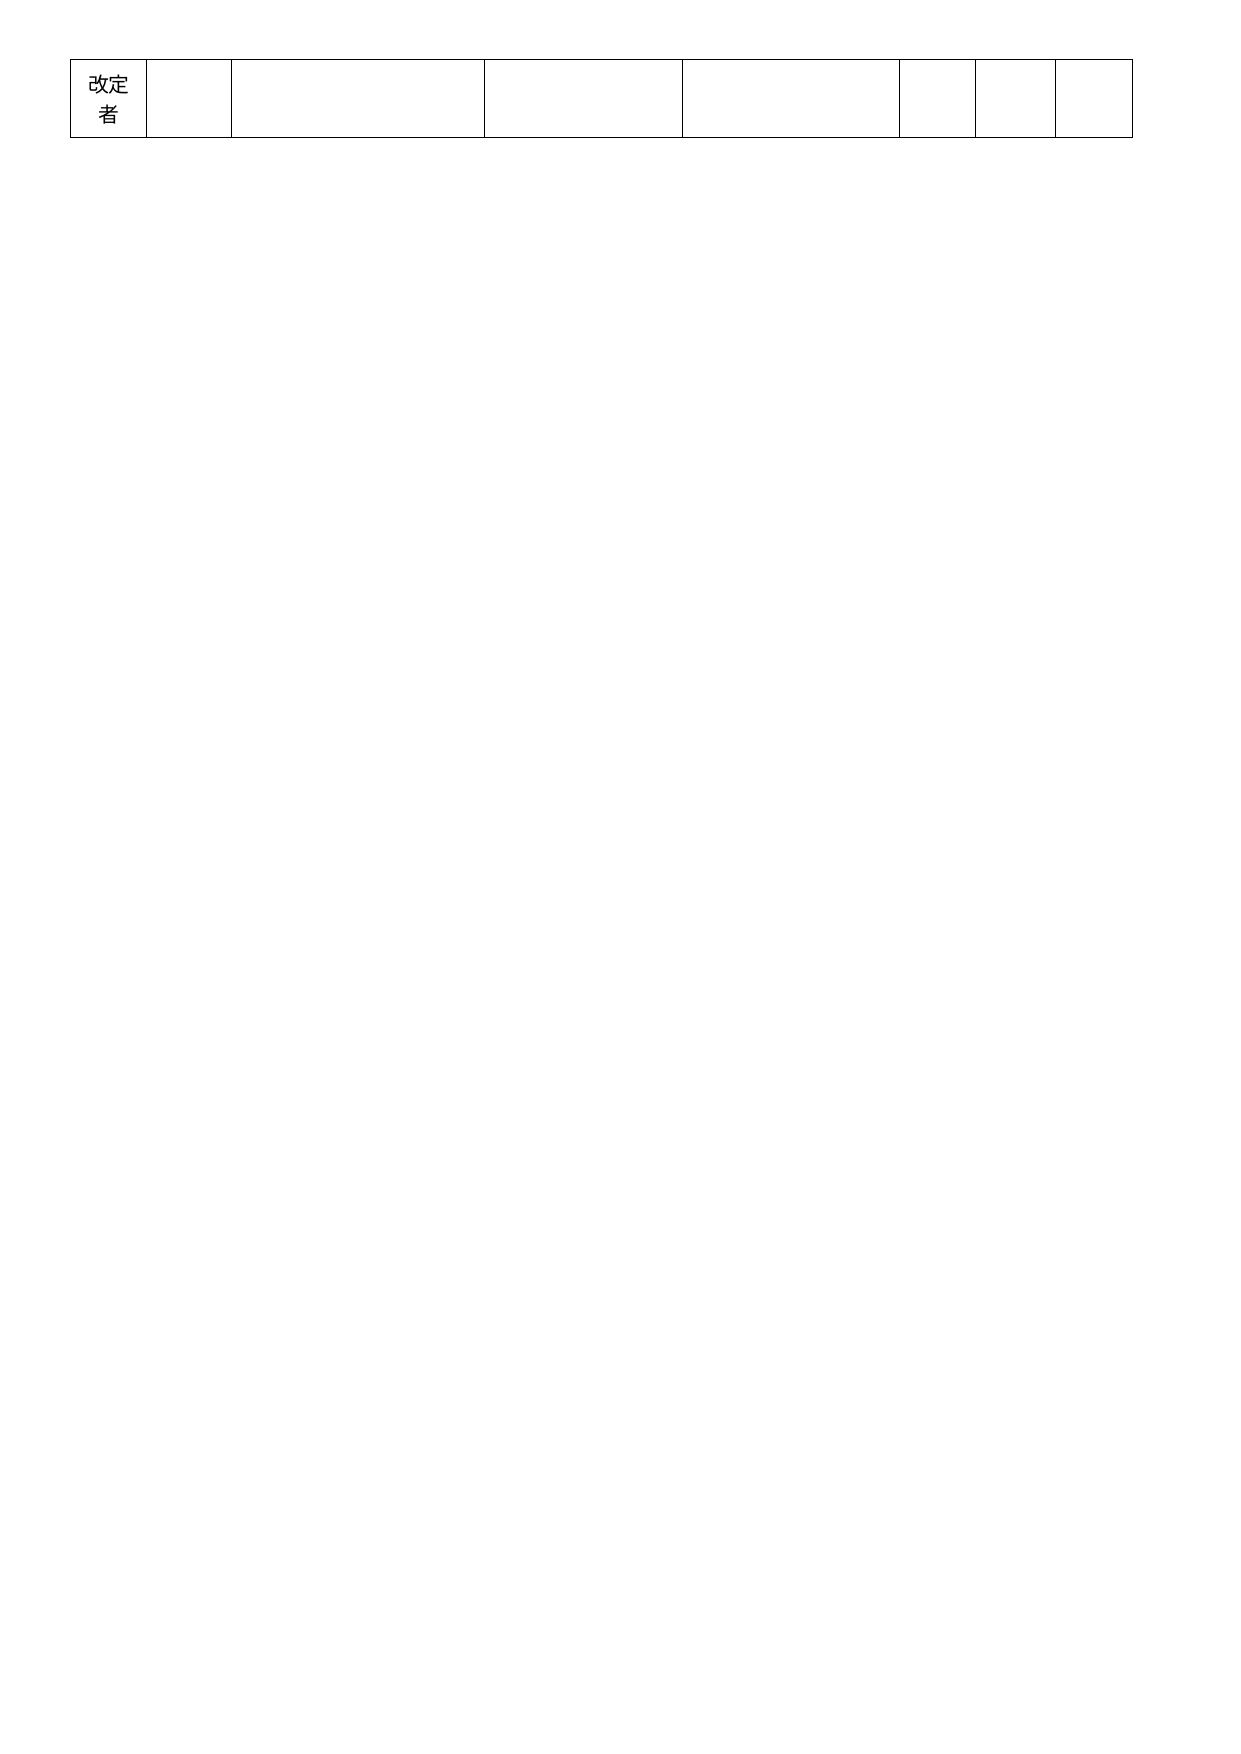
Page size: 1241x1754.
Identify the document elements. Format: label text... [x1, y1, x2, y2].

table_cell 改定者 [71, 60, 146, 137]
table_cell [1056, 60, 1132, 137]
table_cell [683, 60, 899, 137]
table_cell [232, 60, 484, 137]
table_cell [485, 60, 682, 137]
table_cell [900, 60, 975, 137]
table_cell [147, 60, 231, 137]
table_cell [976, 60, 1055, 137]
